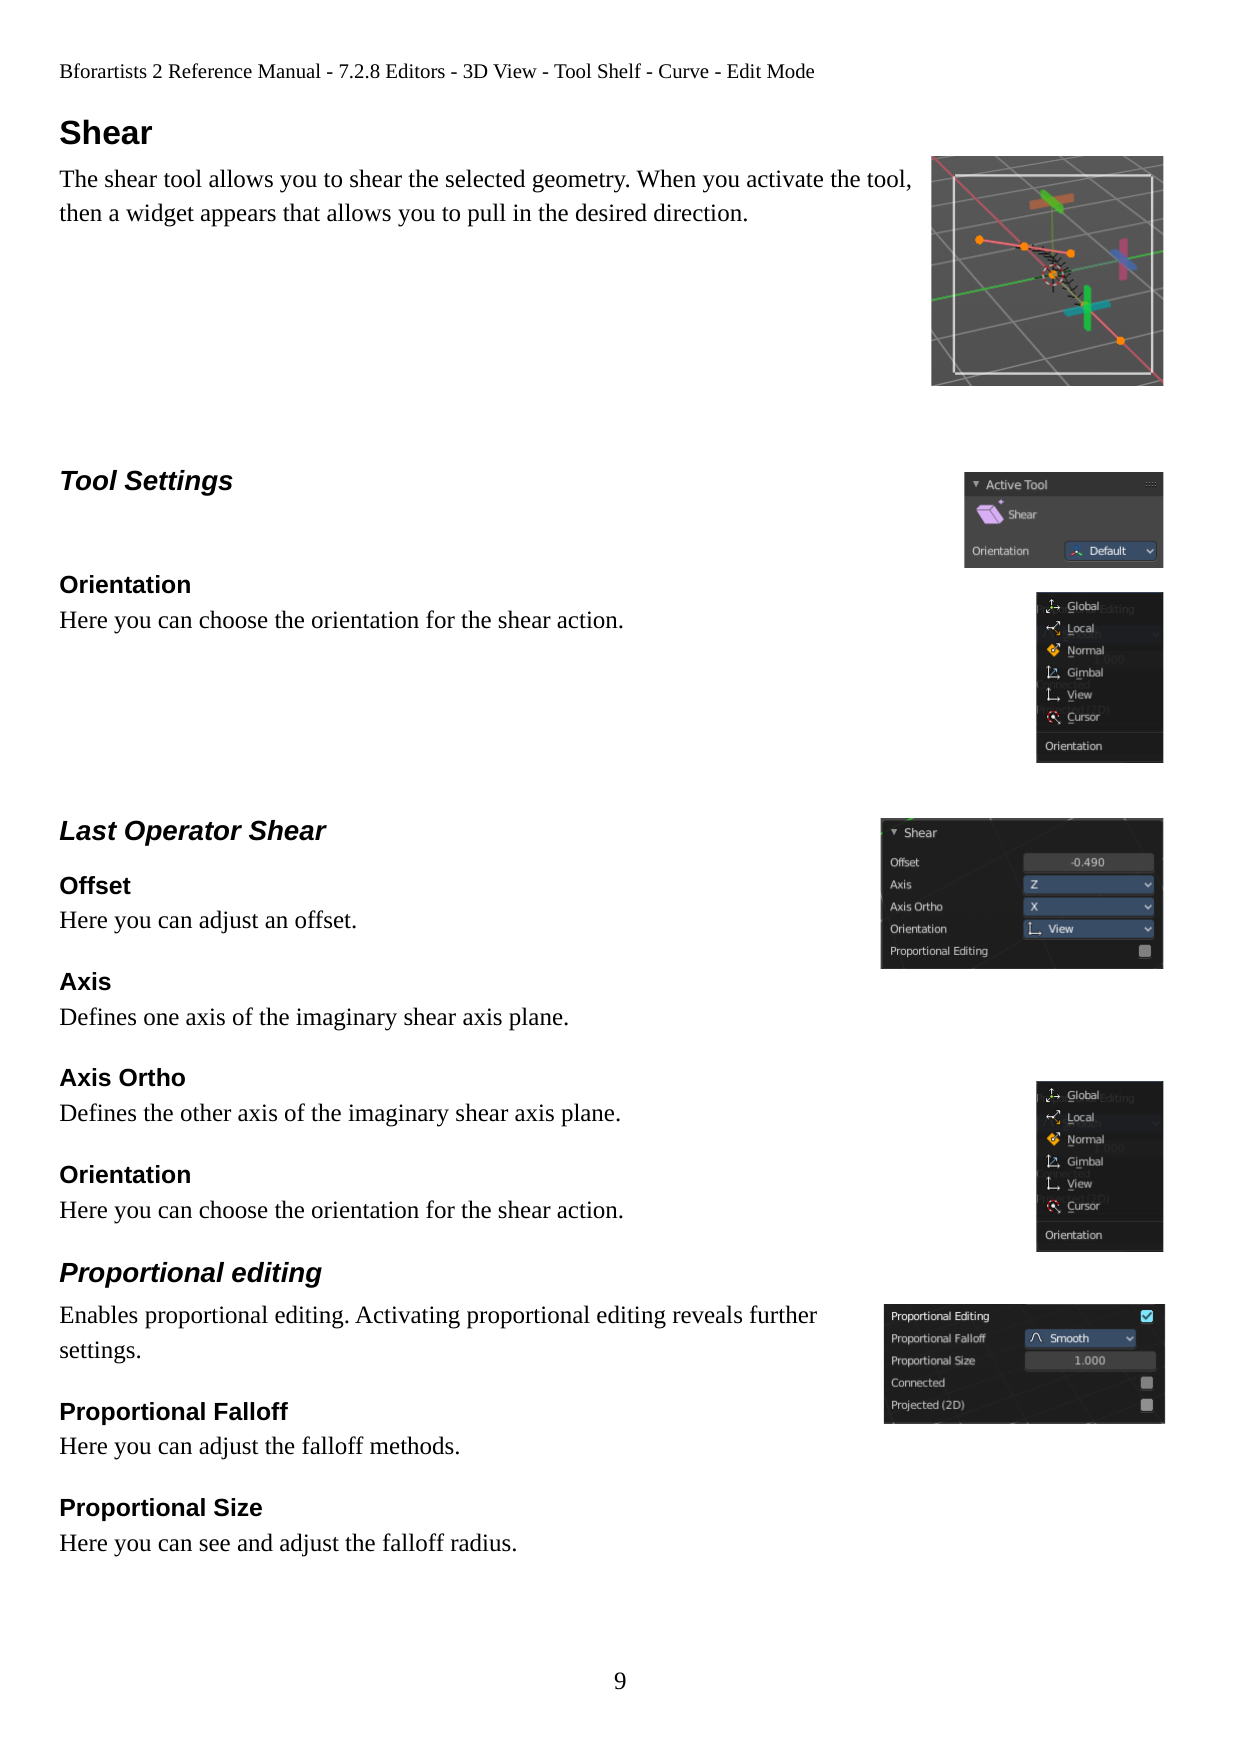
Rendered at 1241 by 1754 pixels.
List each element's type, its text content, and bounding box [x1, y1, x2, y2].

picture [883, 1304, 1166, 1424]
picture [1036, 1081, 1164, 1252]
text Enables proportional editing. Activating proportional editing reveals further settings. [59, 1301, 1181, 1364]
subtitle Orientation [59, 570, 1181, 599]
subtitle Shear [59, 113, 1181, 151]
text Here you can see and adjust the falloff radius. [59, 1528, 1181, 1557]
text Defines one axis of the imaginary shear axis plane. [59, 1002, 1181, 1031]
text The shear tool allows you to shear the selected geometry. When you activate the tool, then a widget appears that allows you to pull in the desired direction. [59, 164, 931, 227]
subtitle [1164, 1160, 1181, 1188]
text Here you can choose the orientation for the shear action. [59, 605, 1036, 634]
subtitle Axis Ortho [59, 1063, 1181, 1092]
subtitle [1164, 871, 1181, 899]
subtitle Offset [59, 871, 880, 899]
subtitle Proportional Falloff [59, 1397, 1181, 1425]
subtitle Proportional Size [59, 1493, 1181, 1522]
text Defines the other axis of the imaginary shear axis plane. [59, 1098, 1036, 1127]
picture [1036, 592, 1164, 763]
text Here you can adjust the falloff methods. [59, 1431, 1181, 1460]
subtitle Tool Settings [59, 464, 1181, 496]
subtitle Orientation [59, 1160, 1036, 1188]
subtitle Last Operator Shear [59, 814, 1181, 846]
picture [931, 156, 1164, 386]
picture [964, 472, 1164, 568]
text Here you can adjust an offset. [59, 906, 880, 934]
text Here you can choose the orientation for the shear action. [59, 1195, 1036, 1223]
picture [880, 818, 1164, 969]
subtitle Proportional editing [59, 1256, 1181, 1288]
subtitle Axis [59, 967, 1181, 996]
